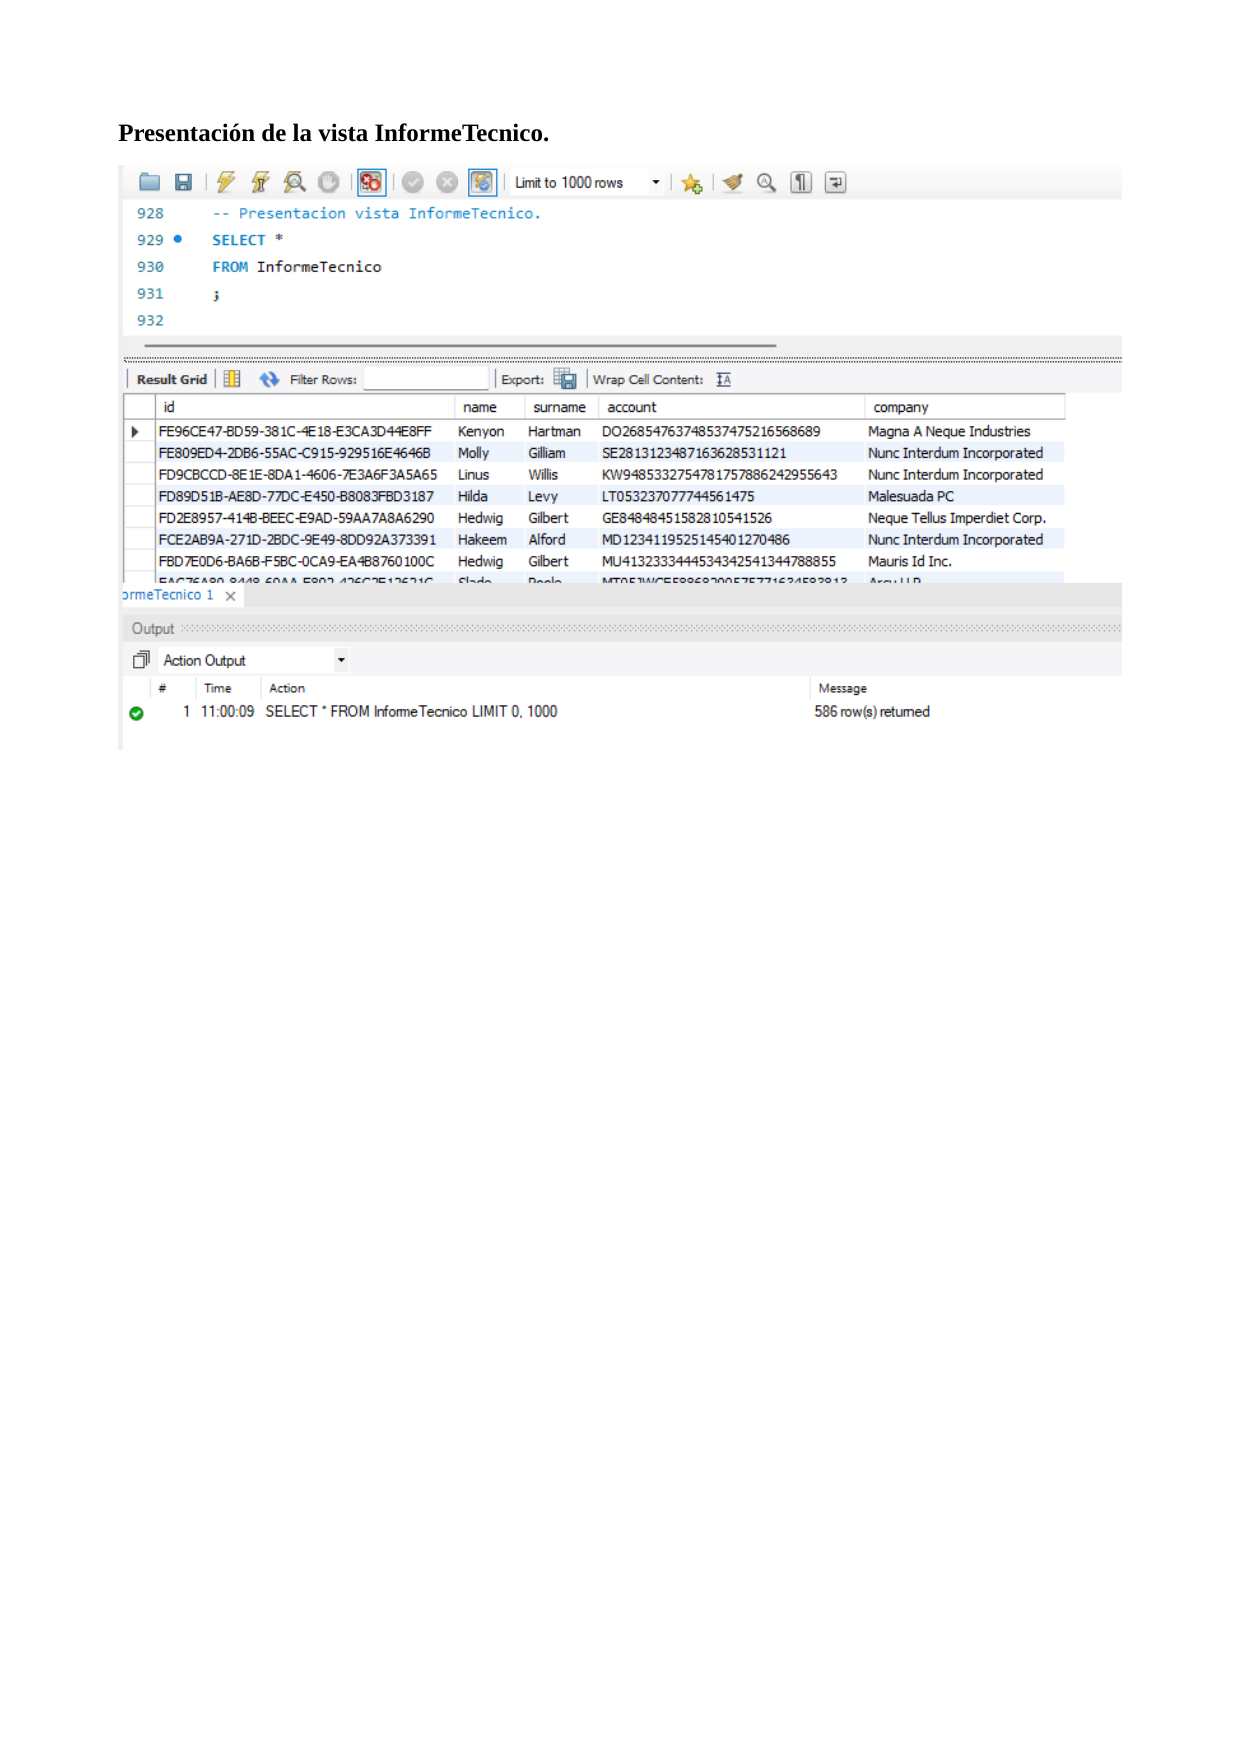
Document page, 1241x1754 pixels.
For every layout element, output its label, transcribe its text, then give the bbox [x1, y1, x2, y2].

picture [118, 165, 1123, 750]
text Presentación de la vista InformeTecnico. [118, 118, 1122, 147]
